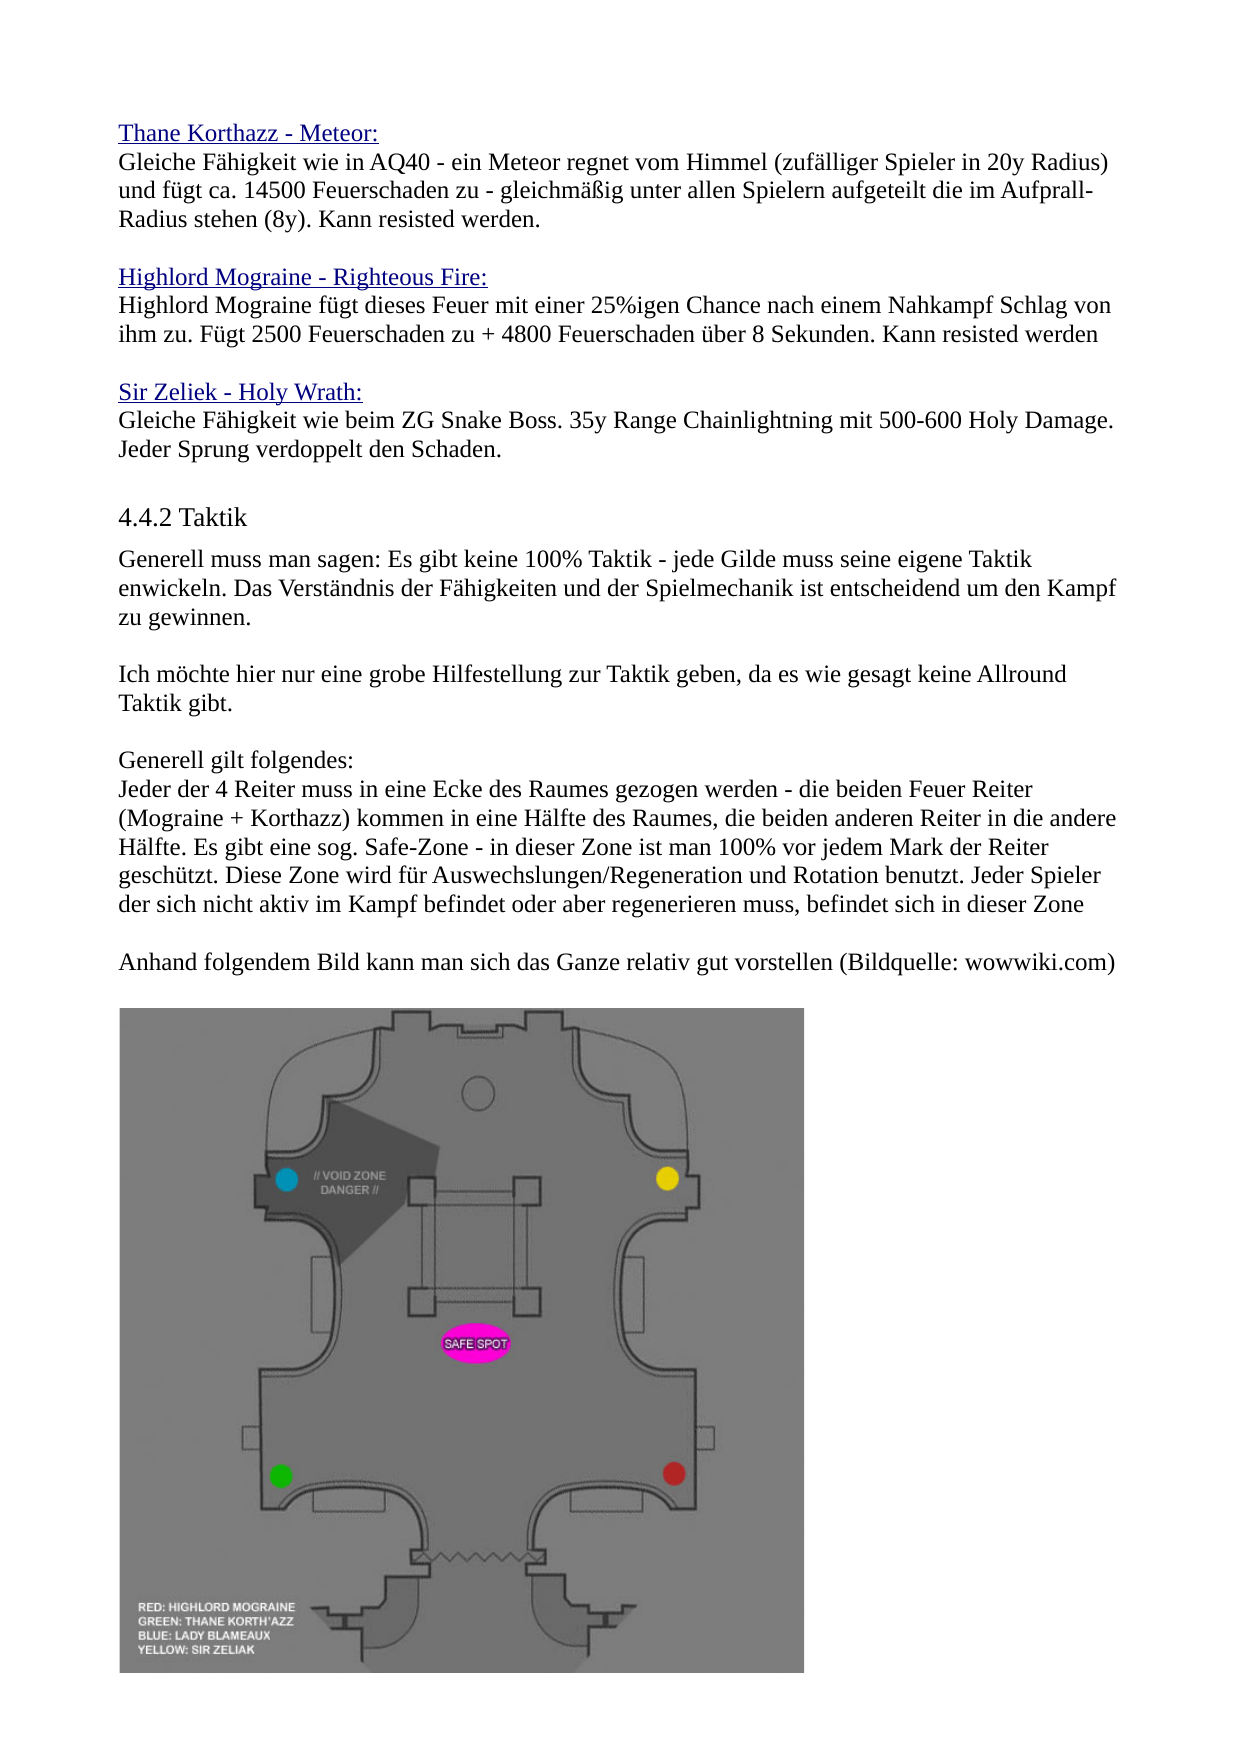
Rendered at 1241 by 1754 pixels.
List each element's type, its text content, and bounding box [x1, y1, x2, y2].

subtitle 4.4.2 Taktik [118, 501, 1122, 532]
picture [119, 1008, 805, 1673]
text Thane Korthazz - Meteor: Gleiche Fähigkeit wie in AQ40 - ein Meteor regnet vom Himmel (zufälliger Spieler in 20y Radius) und fügt ca. 14500 Feuerschaden zu - gleichmäßig unter allen Spielern aufgeteilt die im Aufprall-Radius stehen (8y). Kann resisted werden. Highlord Mograine - Righteous Fire: Highlord Mograine fügt dieses Feuer mit einer 25%igen Chance nach einem Nahkampf Schlag von ihm zu. Fügt 2500 Feuerschaden zu + 4800 Feuerschaden über 8 Sekunden. Kann resisted werden Sir Zeliek - Holy Wrath: Gleiche Fähigkeit wie beim ZG Snake Boss. 35y Range Chainlightning mit 500-600 Holy Damage. Jeder Sprung verdoppelt den Schaden. [118, 118, 1122, 463]
text Generell muss man sagen: Es gibt keine 100% Taktik - jede Gilde muss seine eigene Taktik enwickeln. Das Verständnis der Fähigkeiten und der Spielmechanik ist entscheidend um den Kampf zu gewinnen. Ich möchte hier nur eine grobe Hilfestellung zur Taktik geben, da es wie gesagt keine Allround Taktik gibt. Generell gilt folgendes: Jeder der 4 Reiter muss in eine Ecke des Raumes gezogen werden - die beiden Feuer Reiter (Mograine + Korthazz) kommen in eine Hälfte des Raumes, die beiden anderen Reiter in die andere Hälfte. Es gibt eine sog. Safe-Zone - in dieser Zone ist man 100% vor jedem Mark der Reiter geschützt. Diese Zone wird für Auswechslungen/Regeneration und Rotation benutzt. Jeder Spieler der sich nicht aktiv im Kampf befindet oder aber regenerieren muss, befindet sich in dieser Zone Anhand folgendem Bild kann man sich das Ganze relativ gut vorstellen (Bildquelle: wowwiki.com) [118, 544, 1122, 976]
